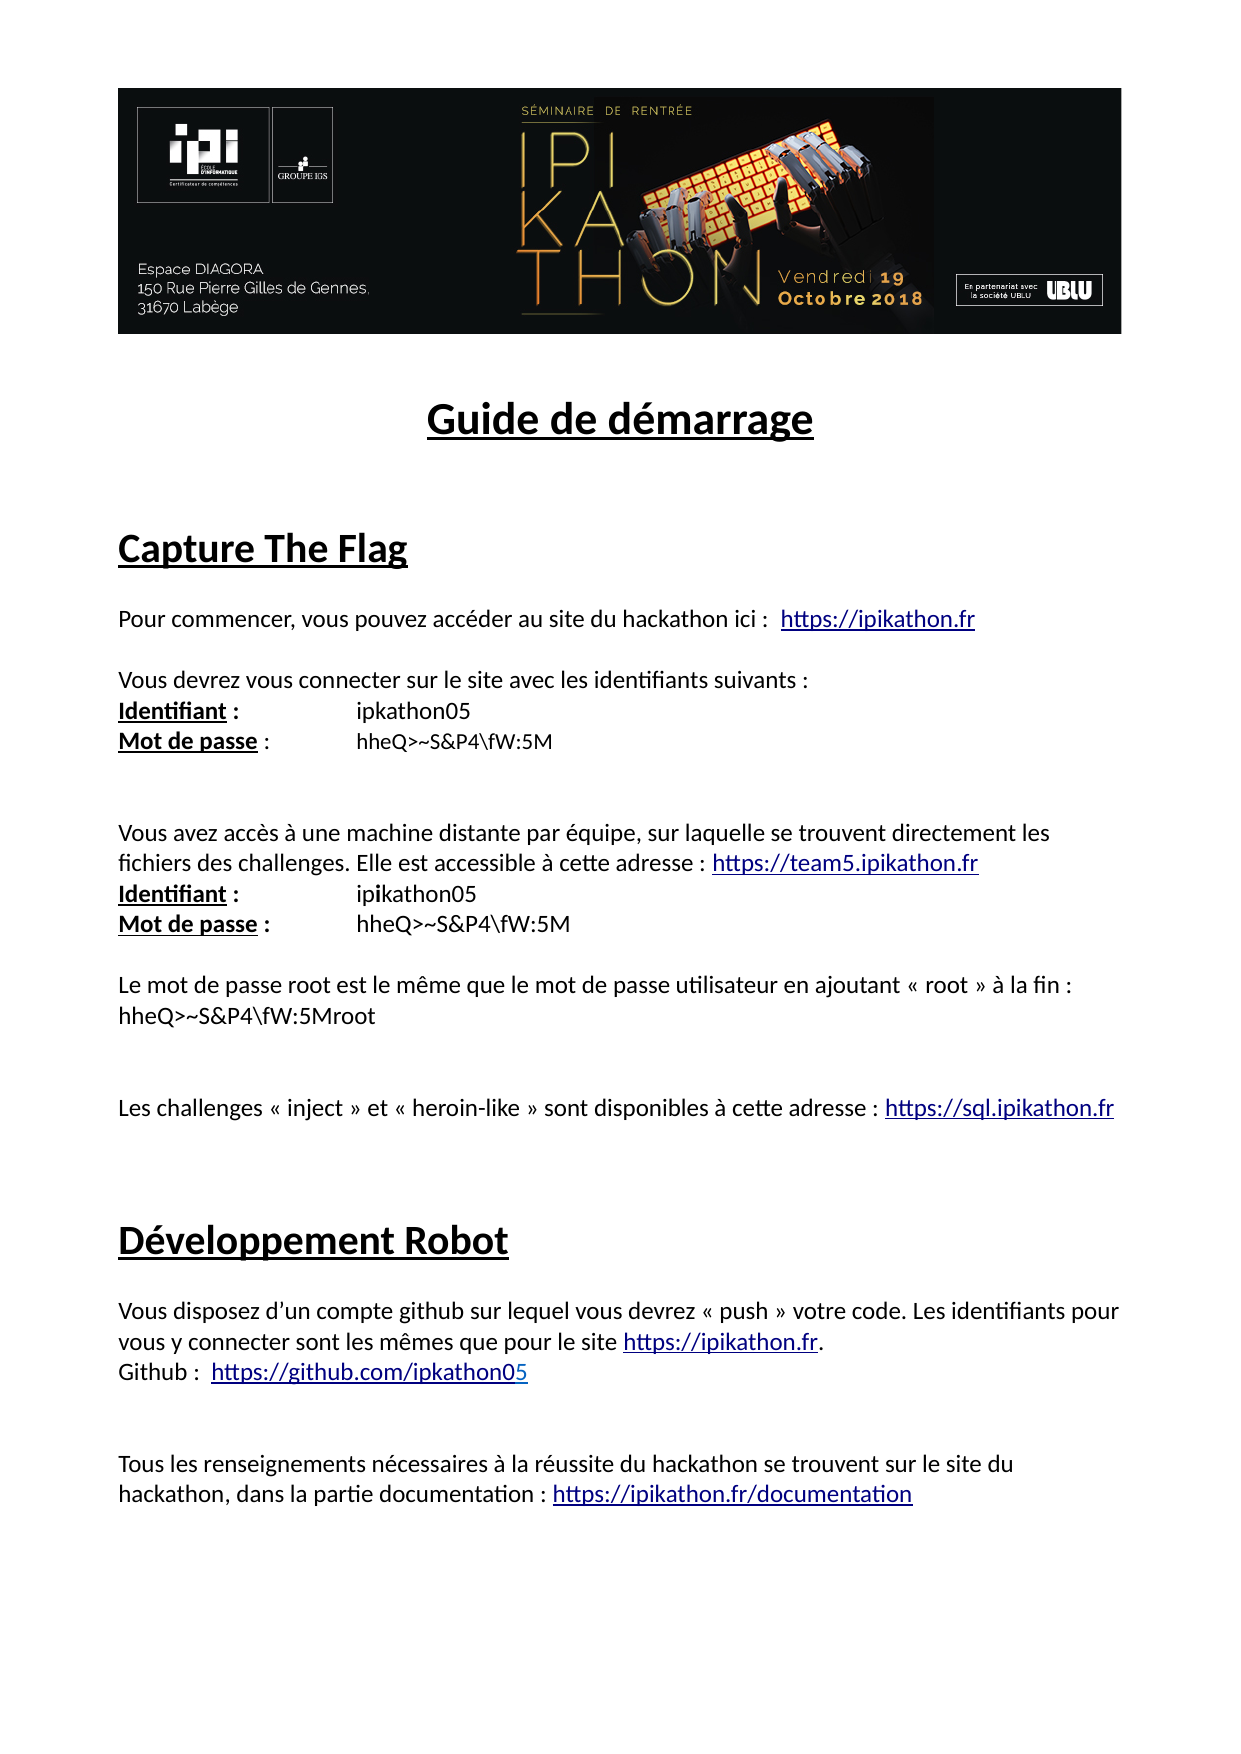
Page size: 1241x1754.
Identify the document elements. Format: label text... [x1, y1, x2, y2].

text Guide de démarrage [118, 390, 1122, 446]
text Les challenges « inject » et « heroin-like » sont disponibles à cette adresse : https://sql.ipikathon.fr [118, 1092, 1122, 1122]
text Tous les renseignements nécessaires à la réussite du hackathon se trouvent sur le site du hackathon, dans la partie documentation : https://ipikathon.fr/documentation [118, 1448, 1122, 1509]
text Le mot de passe root est le même que le mot de passe utilisateur en ajoutant « root » à la fin : [118, 969, 1122, 1000]
text Vous disposez d’un compte github sur lequel vous devrez « push » votre code. Les identifiants pour vous y connecter sont les mêmes que pour le site https://ipikathon.fr. [118, 1295, 1122, 1356]
text hheQ>~S&P4\fW:5Mroot [118, 1000, 1122, 1031]
text Github : https://github.com/ipkathon05 [118, 1356, 1122, 1387]
text Mot de passe : hheQ>~S&P4\fW:5M [118, 908, 1122, 939]
text Développement Robot [118, 1214, 1122, 1264]
text Capture The Flag [118, 522, 1122, 573]
text Pour commencer, vous pouvez accéder au site du hackathon ici : https://ipikathon.fr Vous devrez vous connecter sur le site avec les identifiants suivants : [118, 603, 1122, 695]
text Vous avez accès à une machine distante par équipe, sur laquelle se trouvent directement les fichiers des challenges. Elle est accessible à cette adresse : https://team5.ipikathon.fr [118, 817, 1122, 878]
text Identifiant : ipkathon05 Mot de passe : hheQ>~S&P4\fW:5M [118, 695, 1122, 756]
text Identifiant : ipikathon05 [118, 878, 1122, 908]
